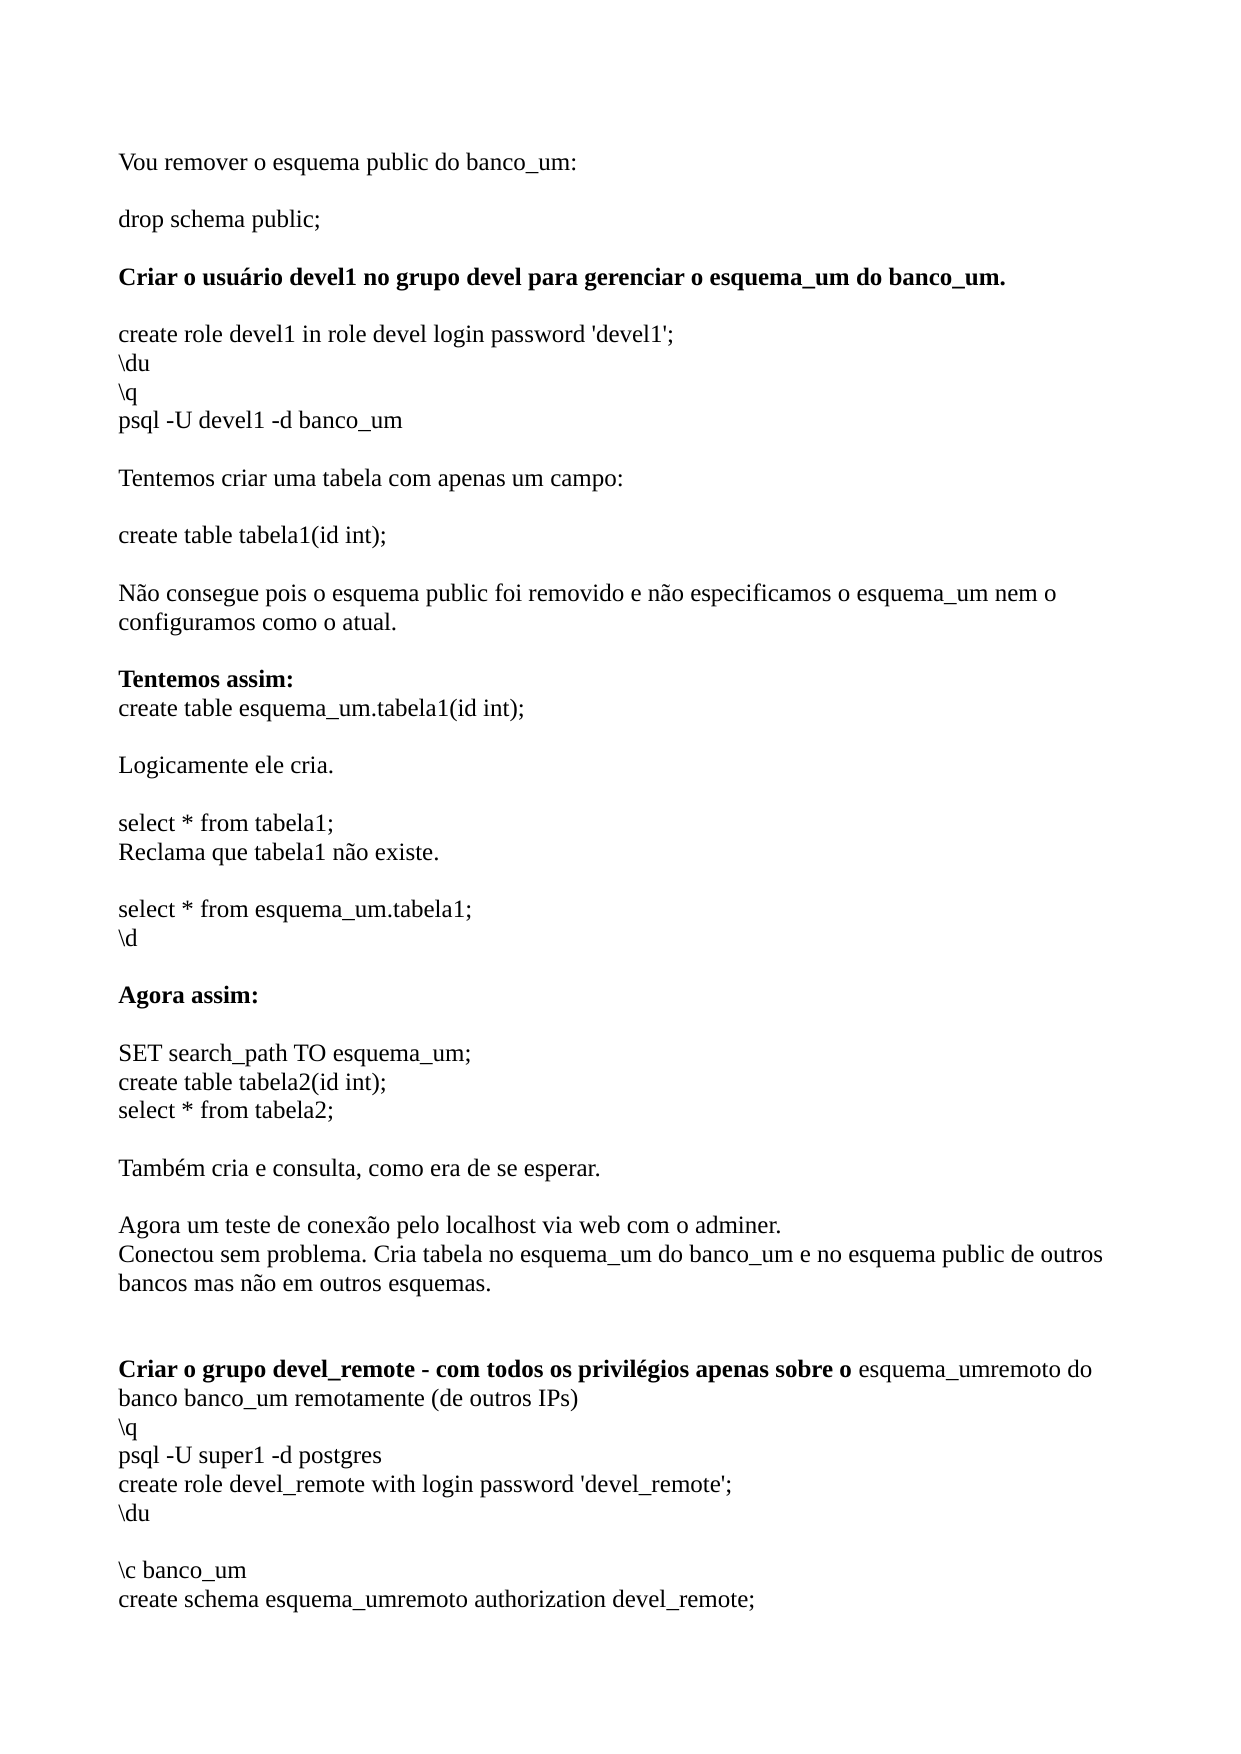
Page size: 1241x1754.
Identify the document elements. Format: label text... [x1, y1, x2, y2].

text \q [118, 377, 1122, 406]
text select * from esquema_um.tabela1; [118, 894, 1122, 923]
text psql -U super1 -d postgres [118, 1441, 1122, 1469]
text create schema esquema_umremoto authorization devel_remote; [118, 1584, 1122, 1613]
text \d [118, 923, 1122, 952]
text create table esquema_um.tabela1(id int); [118, 693, 1122, 722]
text Vou remover o esquema public do banco_um: [118, 147, 1122, 176]
text Tentemos criar uma tabela com apenas um campo: [118, 463, 1122, 492]
text Não consegue pois o esquema public foi removido e não especificamos o esquema_um nem o configuramos como o atual. [118, 578, 1122, 636]
text select * from tabela1; [118, 808, 1122, 837]
text \du [118, 1498, 1122, 1527]
text select * from tabela2; [118, 1096, 1122, 1124]
text create role devel_remote with login password 'devel_remote'; [118, 1469, 1122, 1498]
text Também cria e consulta, como era de se esperar. [118, 1153, 1122, 1182]
text SET search_path TO esquema_um; [118, 1038, 1122, 1067]
text Conectou sem problema. Cria tabela no esquema_um do banco_um e no esquema public de outros bancos mas não em outros esquemas. [118, 1239, 1122, 1297]
text Reclama que tabela1 não existe. [118, 837, 1122, 866]
text Logicamente ele cria. [118, 751, 1122, 779]
text Agora assim: [118, 981, 1122, 1009]
text Criar o grupo devel_remote - com todos os privilégios apenas sobre o esquema_umremoto do banco banco_um remotamente (de outros IPs) [118, 1354, 1122, 1412]
text create table tabela2(id int); [118, 1067, 1122, 1096]
text psql -U devel1 -d banco_um [118, 406, 1122, 434]
text create table tabela1(id int); [118, 521, 1122, 549]
text Tentemos assim: [118, 664, 1122, 693]
text \q [118, 1412, 1122, 1441]
text Agora um teste de conexão pelo localhost via web com o adminer. [118, 1211, 1122, 1239]
text Criar o usuário devel1 no grupo devel para gerenciar o esquema_um do banco_um. [118, 262, 1122, 291]
text create role devel1 in role devel login password 'devel1'; [118, 319, 1122, 348]
text drop schema public; [118, 204, 1122, 233]
text \du [118, 348, 1122, 377]
text \c banco_um [118, 1556, 1122, 1584]
